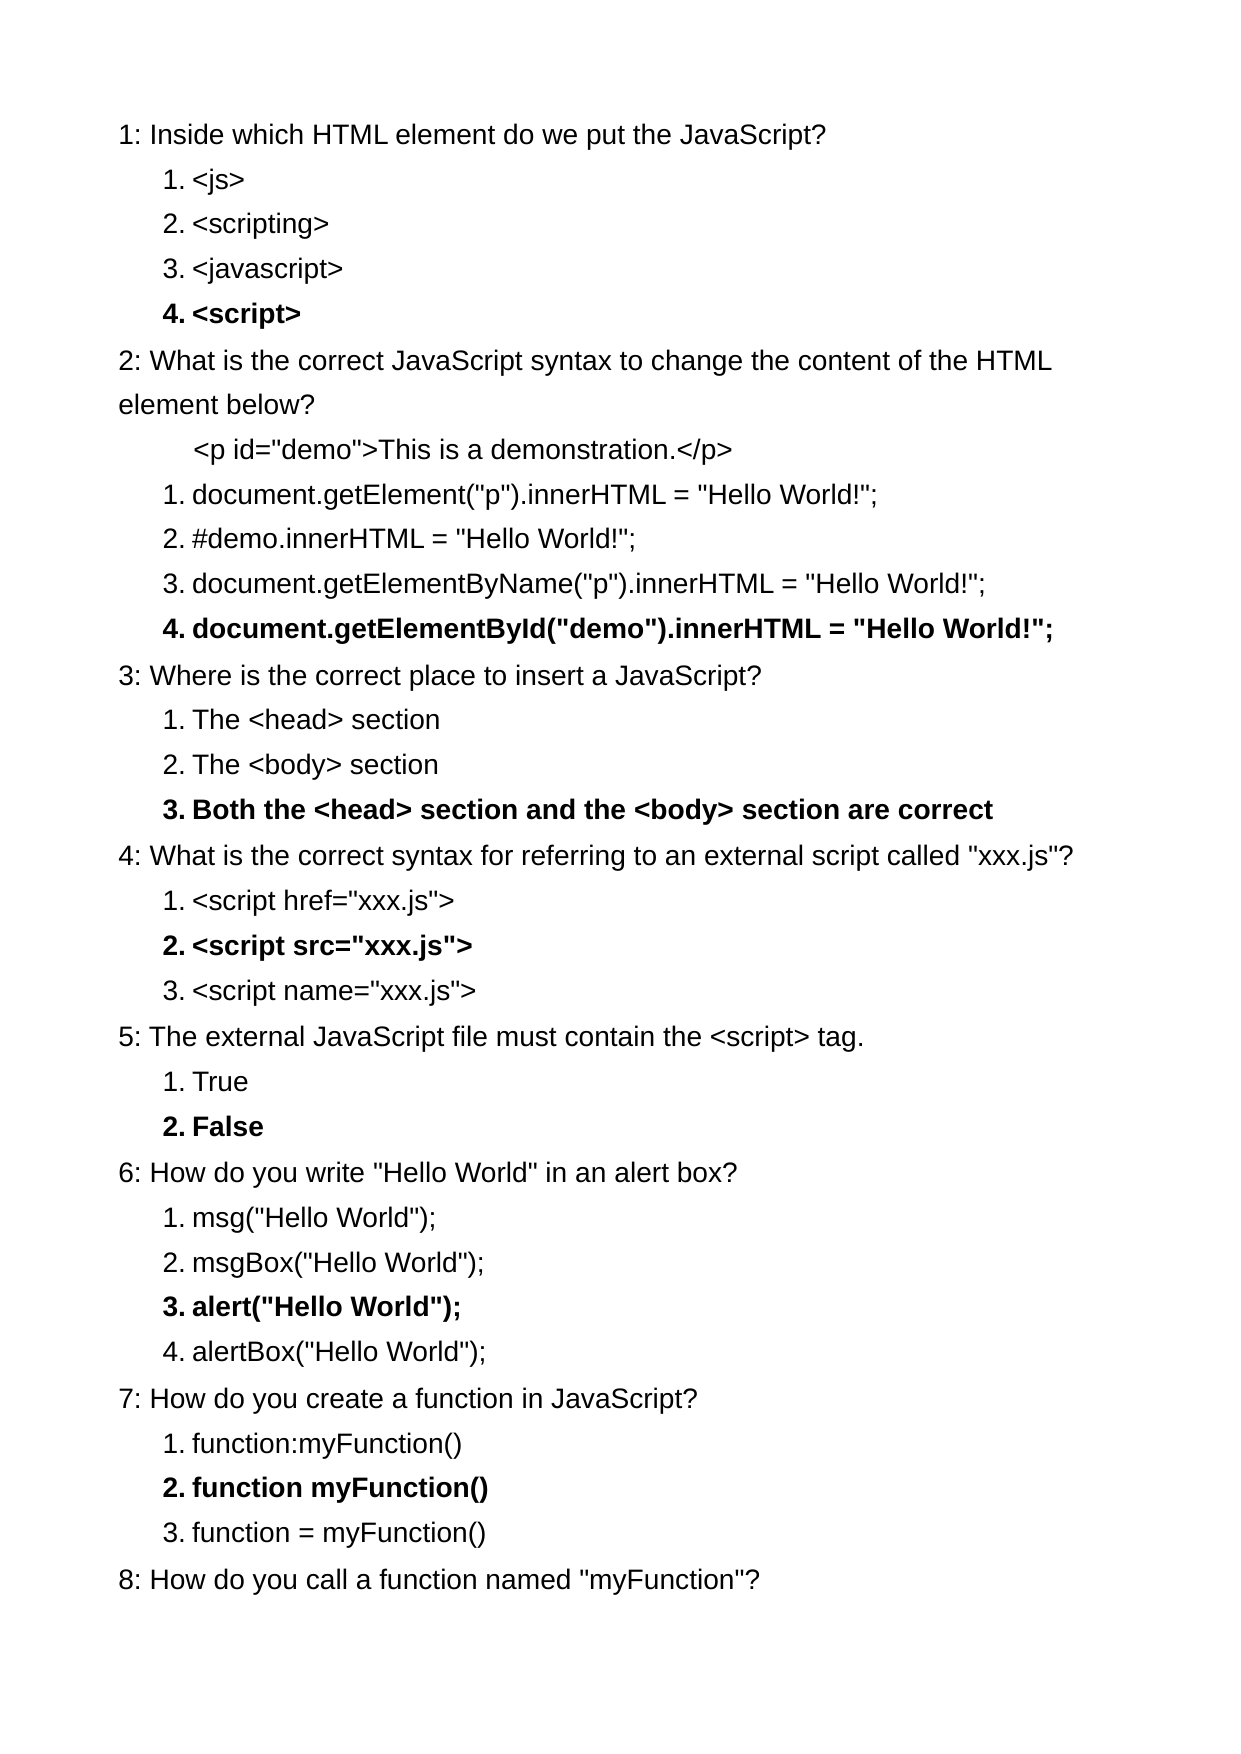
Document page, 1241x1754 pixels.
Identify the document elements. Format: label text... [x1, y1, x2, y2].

list function:myFunction() [162, 1427, 1122, 1459]
list Both the <head> section and the <body> section are correct [162, 793, 1122, 825]
list function = myFunction() [162, 1516, 1122, 1548]
text 4: What is the correct syntax for referring to an external script called "xxx.js"? [118, 839, 1122, 872]
list The <body> section [162, 748, 1122, 780]
list function myFunction() [162, 1471, 1122, 1504]
text 2: What is the correct JavaScript syntax to change the content of the HTML element below? [118, 344, 1122, 421]
list msg("Hello World"); [162, 1201, 1122, 1233]
text 8: How do you call a function named "myFunction"? [118, 1563, 1122, 1595]
list #demo.innerHTML = "Hello World!"; [162, 522, 1122, 555]
text 3: Where is the correct place to insert a JavaScript? [118, 658, 1122, 691]
list <script name="xxx.js"> [162, 973, 1122, 1006]
list <script> [162, 297, 1122, 329]
list <scripting> [162, 207, 1122, 240]
list True [162, 1065, 1122, 1097]
text 6: How do you write "Hello World" in an alert box? [118, 1156, 1122, 1189]
list document.getElementById("demo").innerHTML = "Hello World!"; [162, 612, 1122, 644]
list <javascript> [162, 252, 1122, 284]
text 1: Inside which HTML element do we put the JavaScript? [118, 118, 1122, 151]
list False [162, 1109, 1122, 1142]
list <script src="xxx.js"> [162, 929, 1122, 961]
list alert("Hello World"); [162, 1290, 1122, 1323]
list document.getElementByName("p").innerHTML = "Hello World!"; [162, 567, 1122, 599]
text 5: The external JavaScript file must contain the <script> tag. [118, 1020, 1122, 1053]
text 7: How do you create a function in JavaScript? [118, 1382, 1122, 1414]
list <script href="xxx.js"> [162, 884, 1122, 916]
list The <head> section [162, 703, 1122, 736]
list document.getElement("p").innerHTML = "Hello World!"; [162, 478, 1122, 510]
list msgBox("Hello World"); [162, 1246, 1122, 1278]
list alertBox("Hello World"); [162, 1335, 1122, 1367]
text <p id="demo">This is a demonstration.</p> [118, 433, 1122, 465]
list <js> [162, 163, 1122, 195]
